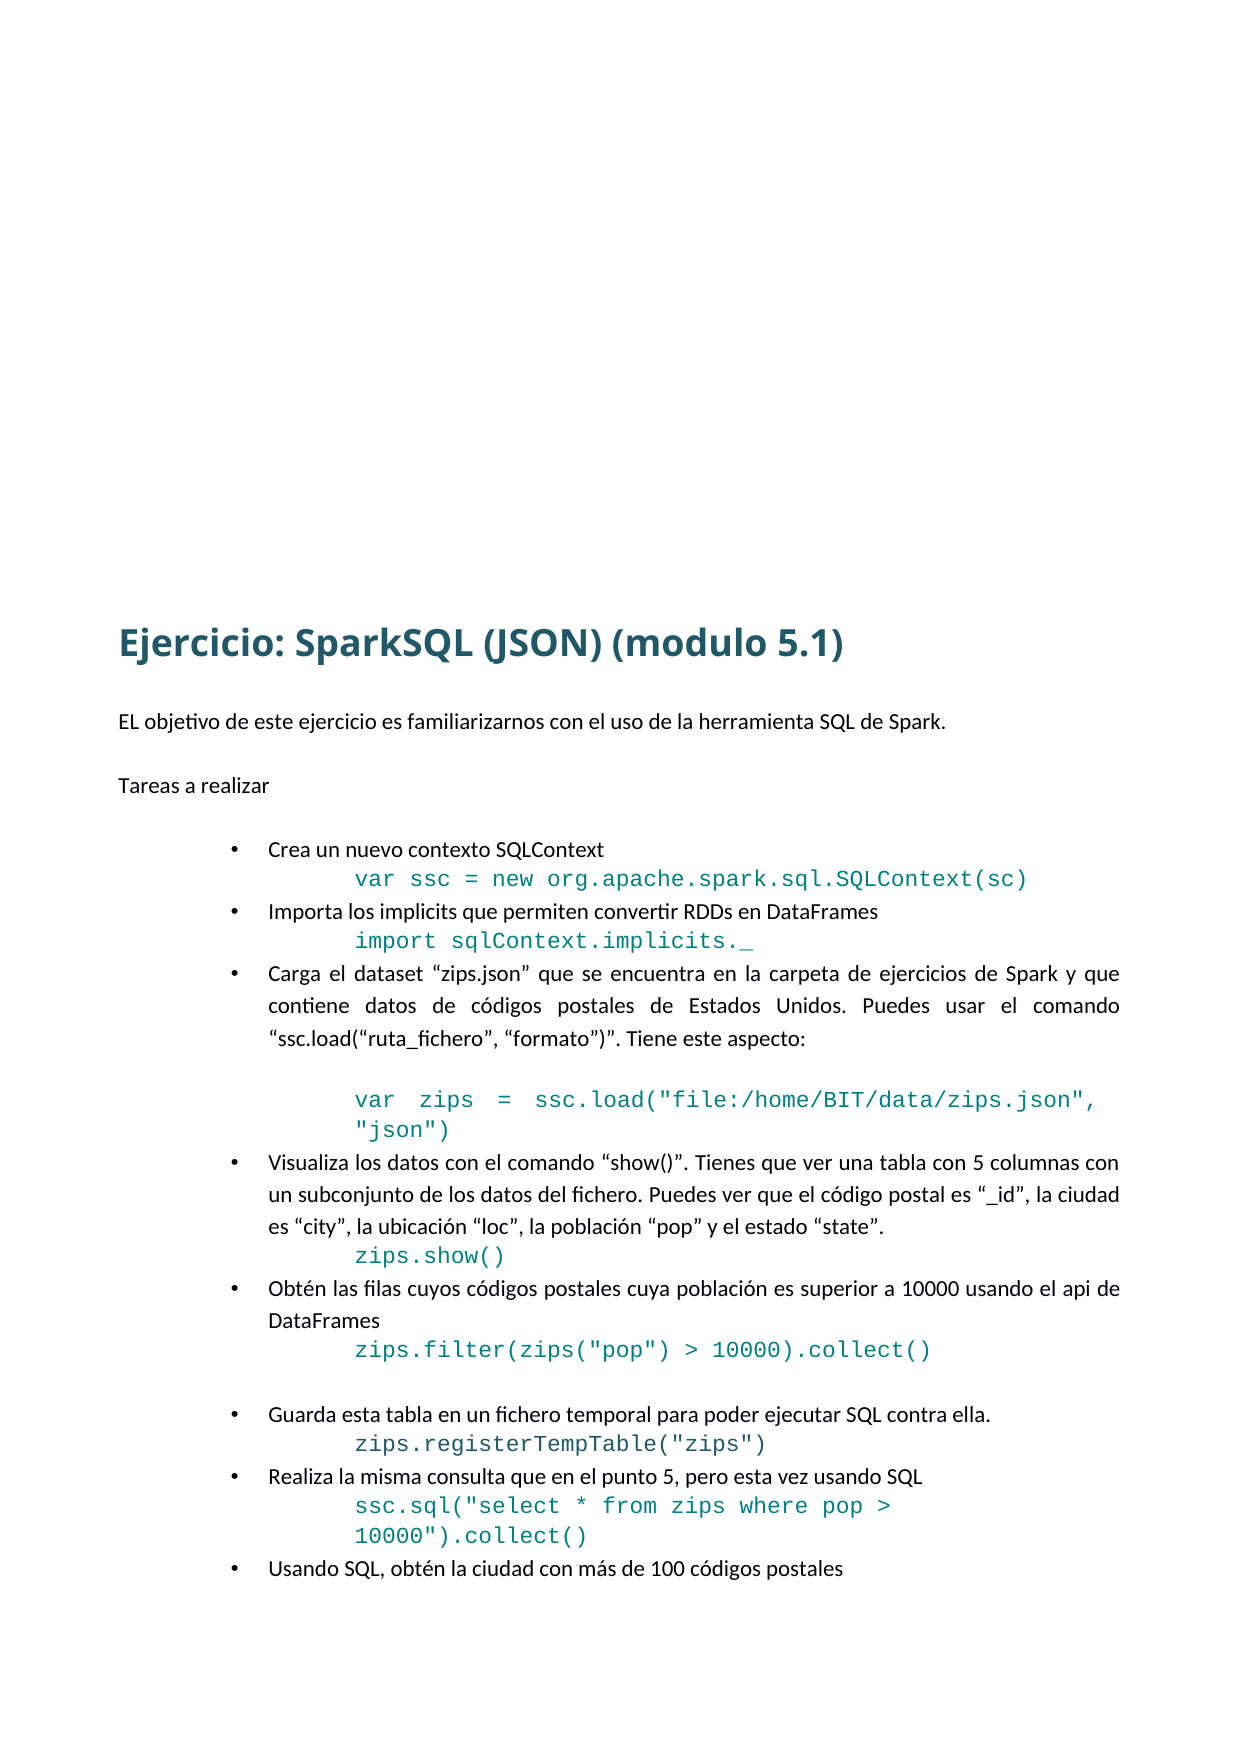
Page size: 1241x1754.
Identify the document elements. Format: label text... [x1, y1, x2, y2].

list Crea un nuevo contexto SQLContext [231, 836, 1122, 863]
text Ejercicio: SparkSQL (JSON) (modulo 5.1) [118, 616, 1122, 667]
list Usando SQL, obtén la ciudad con más de 100 códigos postales [231, 1554, 1122, 1582]
text ssc.sql("select * from zips where pop > 10000").collect() [118, 1495, 1122, 1550]
text zips.registerTempTable("zips") [118, 1433, 1122, 1459]
text import sqlContext.implicits._ [118, 930, 1122, 956]
list Obtén las filas cuyos códigos postales cuya población es superior a 10000 usando el api de DataFrames [231, 1274, 1122, 1334]
text EL objetivo de este ejercicio es familiarizarnos con el uso de la herramienta SQL de Spark. [118, 707, 1122, 735]
text Tareas a realizar [118, 771, 1122, 799]
text var ssc = new org.apache.spark.sql.SQLContext(sc) [118, 868, 1122, 894]
list Guarda esta tabla en un fichero temporal para poder ejecutar SQL contra ella. [231, 1401, 1122, 1428]
list Realiza la misma consulta que en el punto 5, pero esta vez usando SQL [231, 1462, 1122, 1491]
text zips.filter(zips("pop") > 10000).collect() [118, 1338, 1122, 1364]
text zips.show() [118, 1244, 1122, 1270]
list Visualiza los datos con el comando “show()”. Tienes que ver una tabla con 5 columnas con un subconjunto de los datos del fichero. Puedes ver que el código postal es “_id”, la ciudad es “city”, la ubicación “loc”, la población “pop” y el estado “state”. [231, 1148, 1122, 1240]
text var zips = ssc.load("file:/home/BIT/data/zips.json", "json") [118, 1088, 1122, 1144]
list Carga el dataset “zips.json” que se encuentra en la carpeta de ejercicios de Spark y que contiene datos de códigos postales de Estados Unidos. Puedes usar el comando “ssc.load(“ruta_fichero”, “formato”)”. Tiene este aspecto: [231, 959, 1122, 1052]
list Importa los implicits que permiten convertir RDDs en DataFrames [231, 897, 1122, 926]
